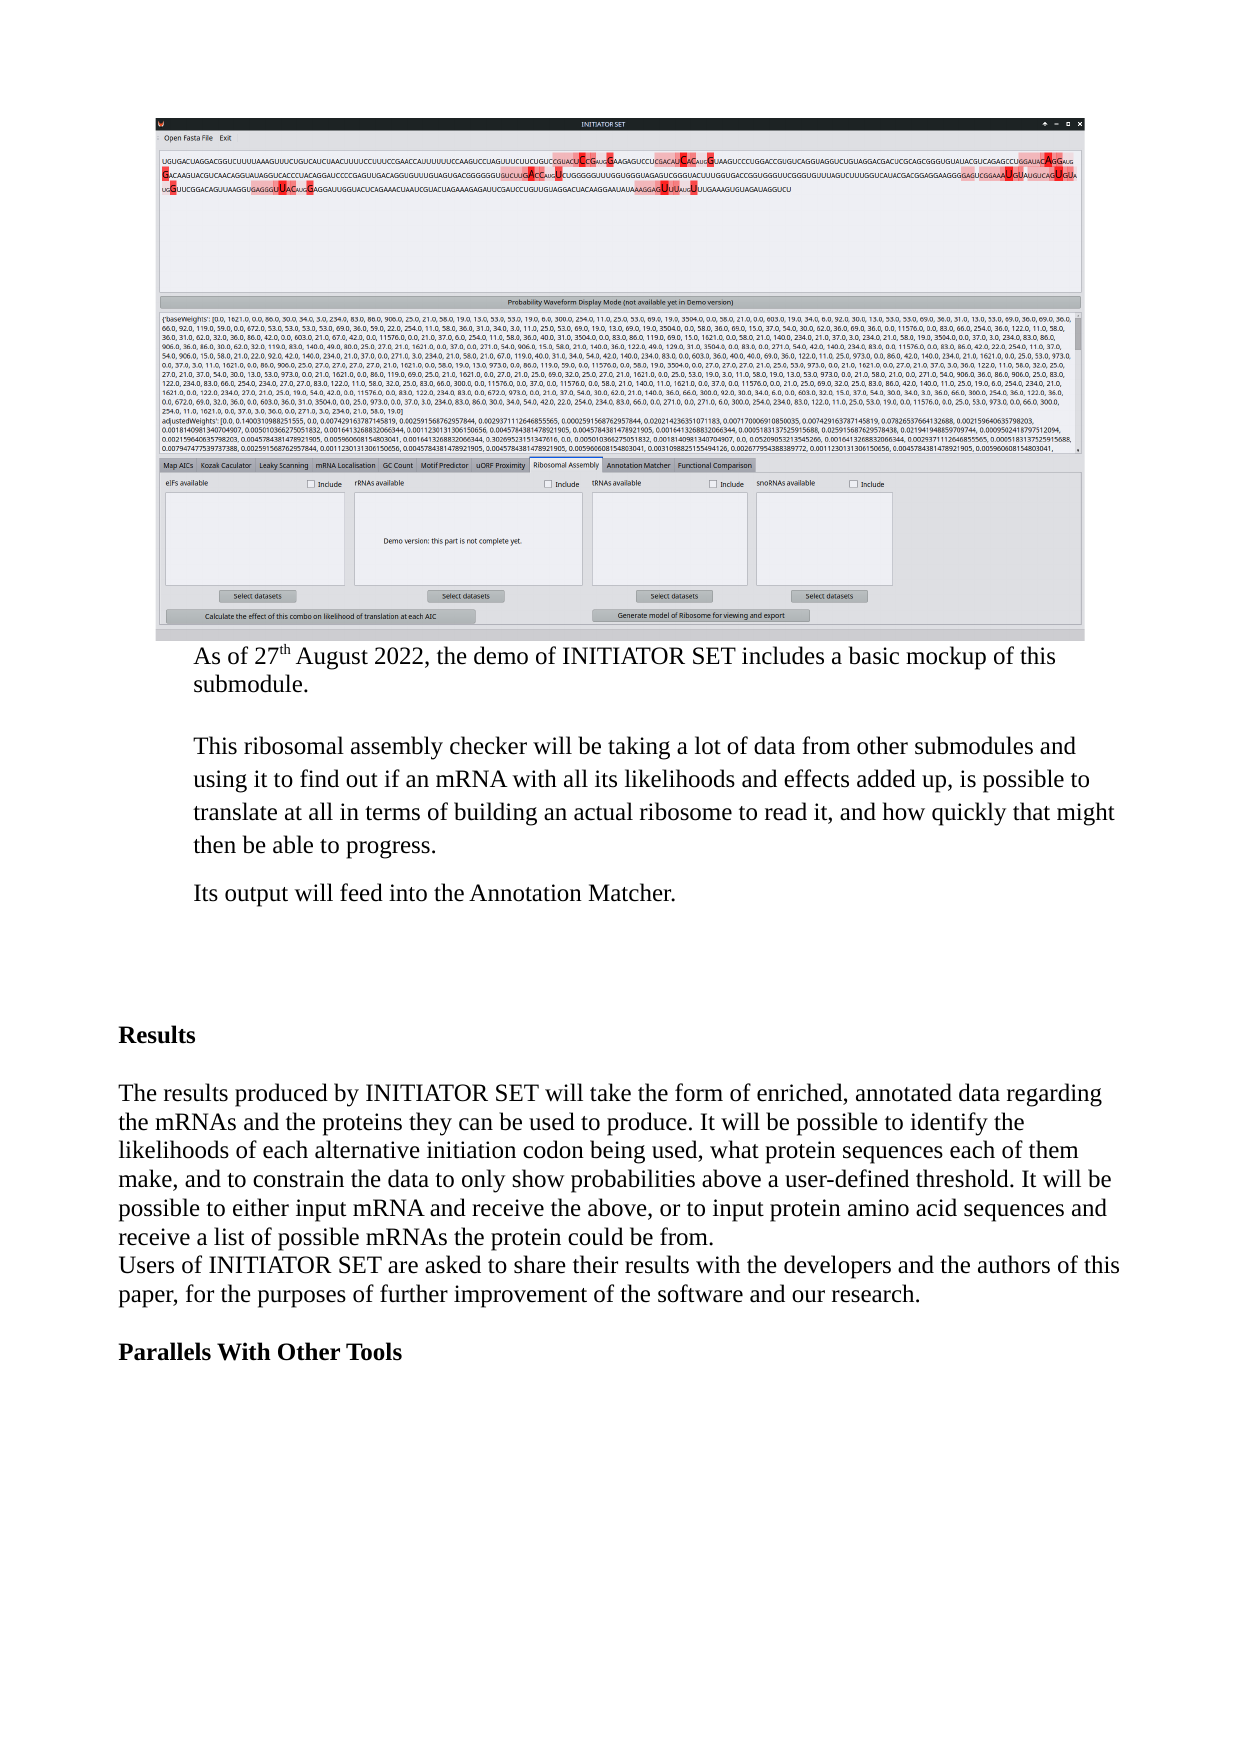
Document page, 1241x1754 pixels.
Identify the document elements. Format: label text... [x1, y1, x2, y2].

text This ribosomal assembly checker will be taking a lot of data from other submodules and using it to find out if an mRNA with all its likelihoods and effects added up, is possible to translate at all in terms of building an actual ribosome to read it, and how quickly that might then be able to progress. [193, 698, 1122, 859]
text Its output will feed into the Annotation Matcher. [193, 878, 1122, 973]
text Parallels With Other Tools [118, 1308, 1122, 1394]
text Results The results produced by INITIATOR SET will take the form of enriched, annotated data regarding the mRNAs and the proteins they can be used to produce. It will be possible to identify the likelihoods of each alternative initiation codon being used, what protein sequences each of them make, and to constrain the data to only show probabilities above a user-defined threshold. It will be possible to either input mRNA and receive the above, or to input protein amino acid sequences and receive a list of possible mRNAs the protein could be from. Users of INITIATOR SET are asked to share their results with the developers and the authors of this paper, for the purposes of further improvement of the software and our research. [118, 992, 1122, 1308]
text As of 27th August 2022, the demo of INITIATOR SET includes a basic mockup of this submodule. [193, 118, 1122, 698]
picture [155, 118, 1085, 641]
